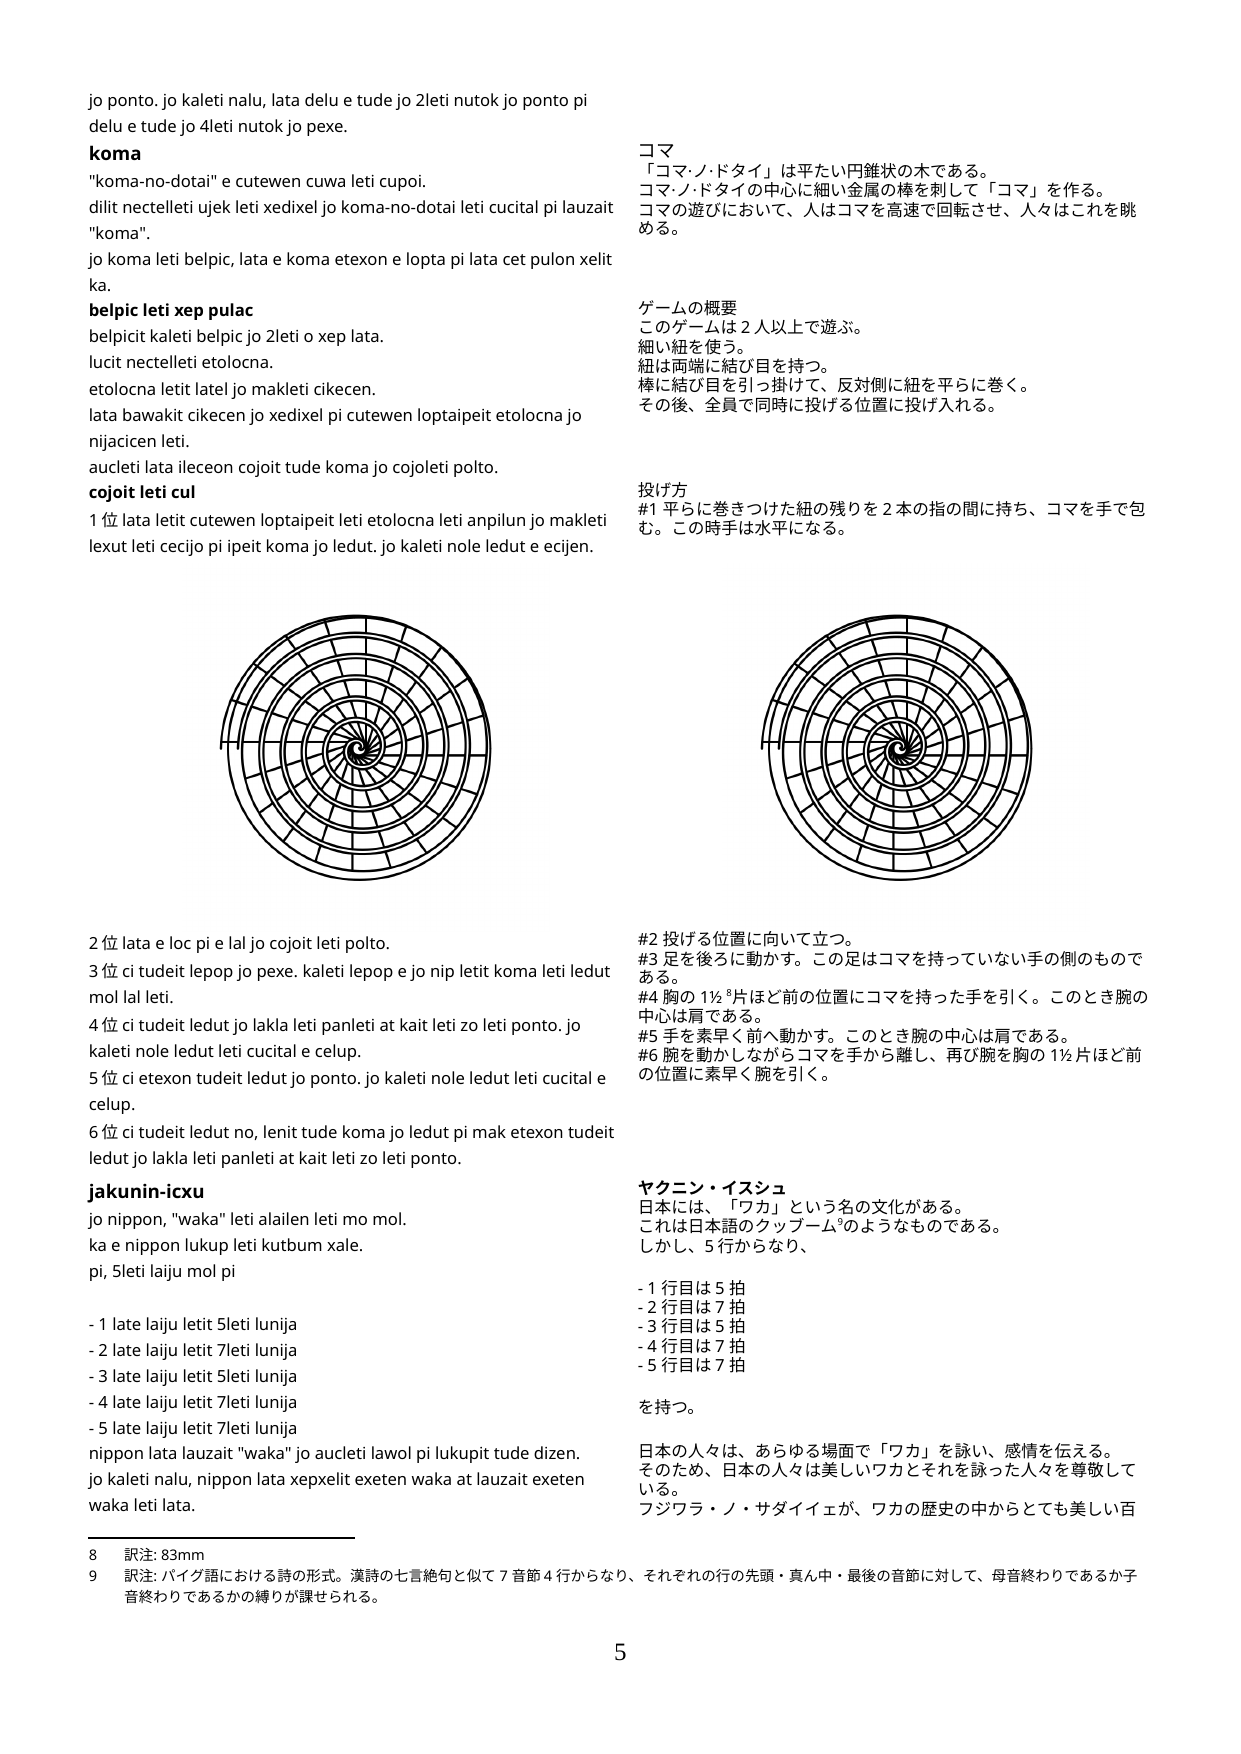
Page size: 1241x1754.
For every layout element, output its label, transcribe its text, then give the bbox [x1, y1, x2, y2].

table_cell [626, 1179, 638, 1442]
table_cell [626, 930, 638, 1179]
table_cell belpic leti xep pulac belpicit kaleti belpic jo 2leti o xep lata. lucit nectelleti etolocna. etolocna letit latel jo makleti cikecen. lata bawakit cikecen jo xedixel pi cutewen loptaipeit etolocna jo nijacicen leti. aucleti lata ileceon cojoit tude koma jo cojoleti polto. [89, 299, 626, 481]
table_cell jakunin-icxu jo nippon, "waka" leti alailen leti mo mol. ka e nippon lukup leti kutbum xale. pi, 5leti laiju mol pi - 1 late laiju letit 5leti lunija - 2 late laiju letit 7leti lunija - 3 late laiju letit 5leti lunija - 4 late laiju letit 7leti lunija - 5 late laiju letit 7leti lunija [89, 1179, 626, 1442]
table_cell nippon lata lauzait "waka" jo aucleti lawol pi lukupit tude dizen. jo kaleti nalu, nippon lata xepxelit exeten waka at lauzait exeten waka leti lata. [89, 1442, 626, 1519]
table_cell [626, 140, 638, 299]
table_cell ヤクニン・イスシュ 日本には、「ワカ」という名の文化がある。 これは日本語のクッブームのようなものである。 しかし、5行からなり、 - 1 行目は 5 拍 - 2 行目は 7 拍 - 3 行目は 5 拍 - 4 行目は 7 拍 - 5 行目は 7 拍 を持つ。 [638, 1179, 1152, 1442]
picture [722, 563, 1091, 932]
table_cell コマ 「コマ·ノ·ドタイ」は平たい円錐状の木である。 コマ·ノ·ドタイの中心に細い金属の棒を刺して「コマ」を作る。 コマの遊びにおいて、人はコマを高速で回転させ、人々はこれを眺める。 [638, 140, 1152, 299]
table_cell [638, 89, 1152, 140]
table_cell 2位 lata e loc pi e lal jo cojoit leti polto. 3位 ci tudeit lepop jo pexe. kaleti lepop e jo nip letit koma leti ledut mol lal leti. 4位 ci tudeit ledut jo lakla leti panleti at kait leti zo leti ponto. jo kaleti nole ledut leti cucital e celup. 5位 ci etexon tudeit ledut jo ponto. jo kaleti nole ledut leti cucital e celup. 6位 ci tudeit ledut no, lenit tude koma jo ledut pi mak etexon tudeit ledut jo lakla leti panleti at kait leti zo leti ponto. [89, 930, 626, 1179]
table_cell #2 投げる位置に向いて立つ。 #3 足を後ろに動かす。この足はコマを持っていない手の側のものである。 #4 胸の 1½ 片ほど前の位置にコマを持った手を引く。このとき腕の中心は肩である。 #5 手を素早く前へ動かす。このとき腕の中心は肩である。 #6 腕を動かしながらコマを手から離し、再び腕を胸の 1½片ほど前の位置に素早く腕を引く。 [638, 930, 1152, 1179]
table_cell [626, 1442, 638, 1519]
table_cell [626, 481, 638, 560]
table_cell [626, 299, 638, 481]
table_cell cojoit leti cul 1位 lata letit cutewen loptaipeit leti etolocna leti anpilun jo makleti lexut leti cecijo pi ipeit koma jo ledut. jo kaleti nole ledut e ecijen. [89, 481, 626, 560]
table_cell koma "koma-no-dotai" e cutewen cuwa leti cupoi. dilit nectelleti ujek leti xedixel jo koma-no-dotai leti cucital pi lauzait "koma". jo koma leti belpic, lata e koma etexon e lopta pi lata cet pulon xelit ka. [89, 140, 626, 299]
table_cell [626, 89, 638, 140]
table_cell 投げ方 #1 平らに巻きつけた紐の残りを2本の指の間に持ち、コマを手で包む。この時手は水平になる。 [638, 481, 1152, 560]
table_cell 日本の人々は、あらゆる場面で「ワカ」を詠い、感情を伝える。 そのため、日本の人々は美しいワカとそれを詠った人々を尊敬している。 フジワラ・ノ・サダイイェが、ワカの歴史の中からとても美しい百 [638, 1442, 1152, 1519]
table_cell ゲームの概要 このゲームは2人以上で遊ぶ。 細い紐を使う。 紐は両端に結び目を持つ。 棒に結び目を引っ掛けて、反対側に紐を平らに巻く。 その後、全員で同時に投げる位置に投げ入れる。 [638, 299, 1152, 481]
table_cell jo ponto. jo kaleti nalu, lata delu e tude jo 2leti nutok jo ponto pi delu e tude jo 4leti nutok jo pexe. [89, 89, 626, 140]
table_cell [626, 560, 638, 930]
table_cell [89, 560, 626, 930]
picture [181, 563, 550, 932]
table_cell [638, 560, 1152, 930]
